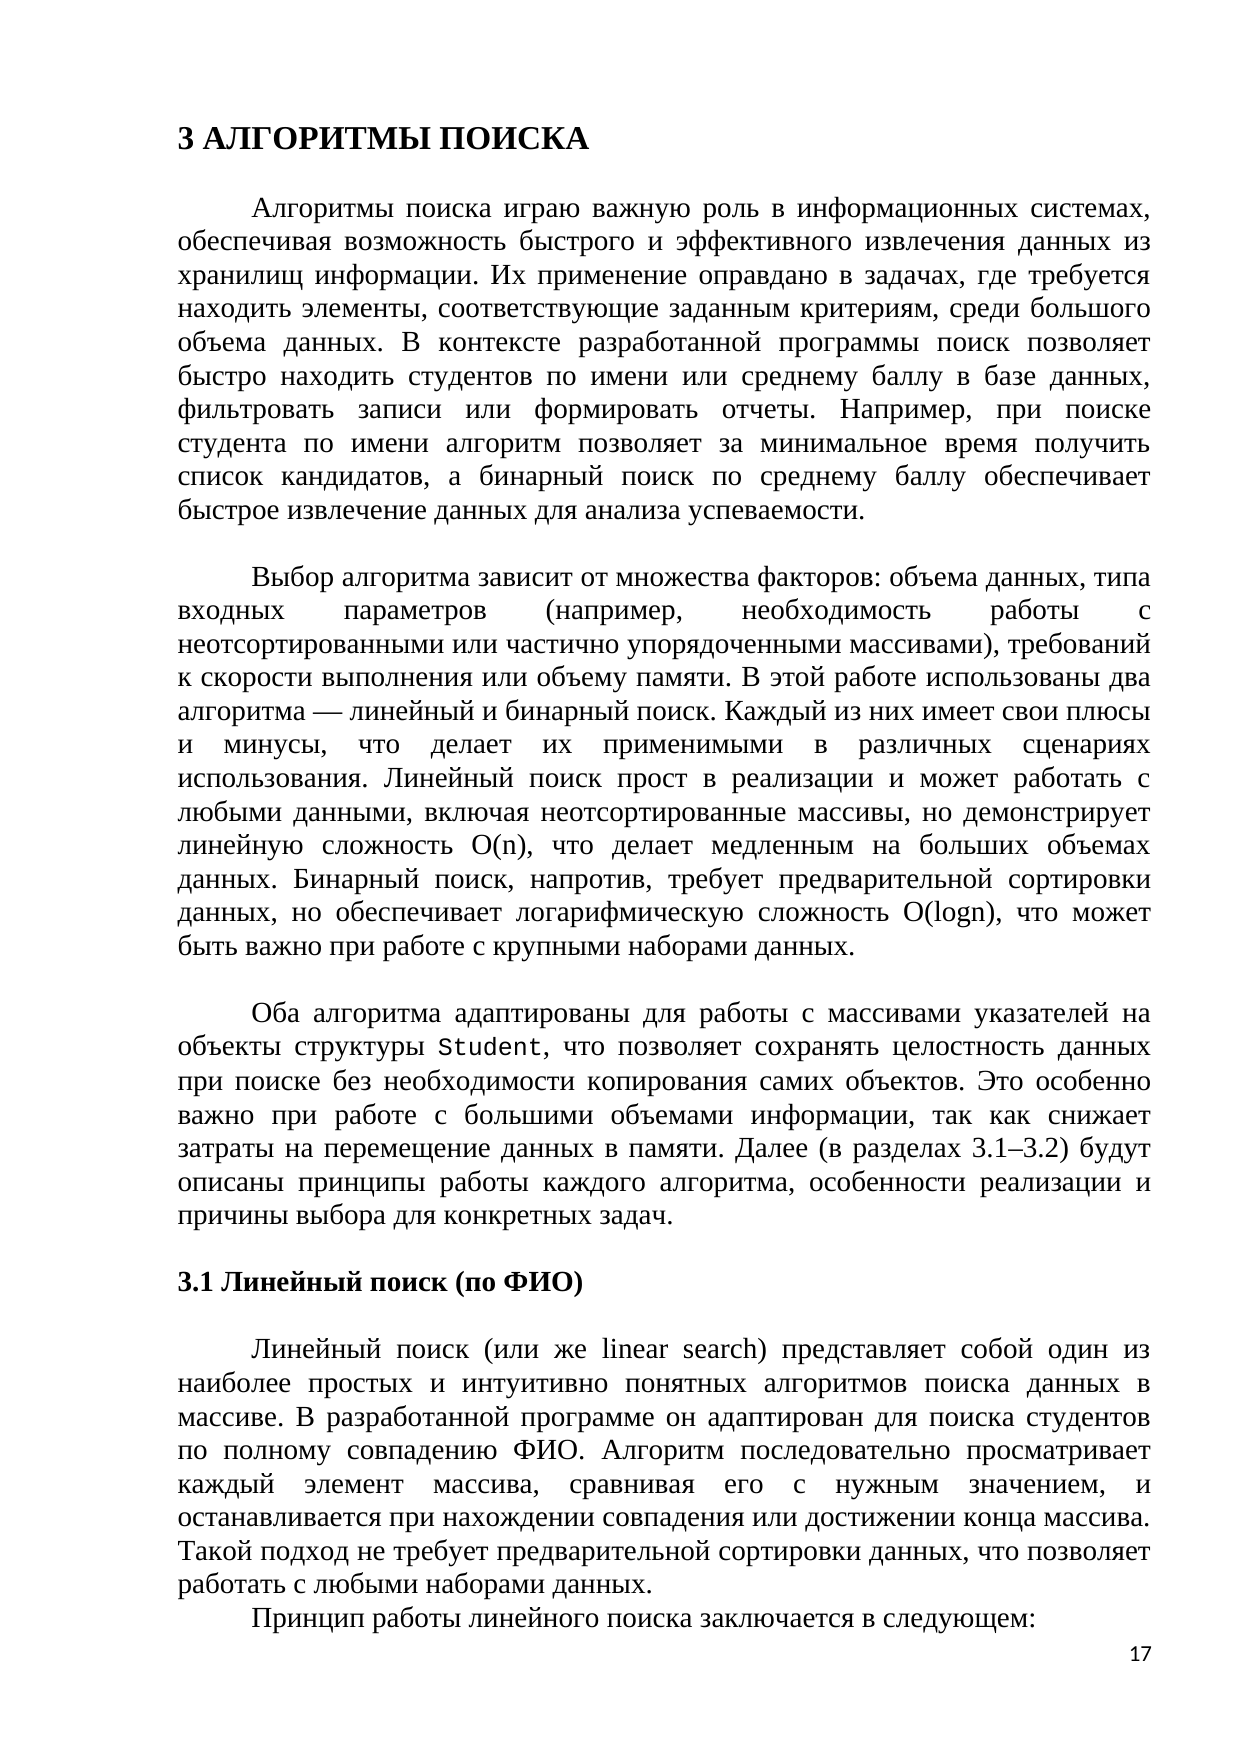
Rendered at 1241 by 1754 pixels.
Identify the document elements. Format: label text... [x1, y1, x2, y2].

text Выбор алгоритма зависит от множества факторов: объема данных, типа входных параметров (например, необходимость работы с неотсортированными или частично упорядоченными массивами), требований к скорости выполнения или объему памяти. В этой работе использованы два алгоритма — линейный и бинарный поиск. Каждый из них имеет свои плюсы и минусы, что делает их применимыми в различных сценариях использования. Линейный поиск прост в реализации и может работать с любыми данными, включая неотсортированные массивы, но демонстрирует линейную сложность O(n), что делает медленным на больших объемах данных. Бинарный поиск, напротив, требует предварительной сортировки данных, но обеспечивает логарифмическую сложность O(logn), что может быть важно при работе с крупными наборами данных. [177, 559, 1152, 961]
text Оба алгоритма адаптированы для работы с массивами указателей на объекты структуры Student, что позволяет сохранять целостность данных при поиске без необходимости копирования самих объектов. Это особенно важно при работе с большими объемами информации, так как снижает затраты на перемещение данных в памяти. Далее (в разделах 3.1–3.2) будут описаны принципы работы каждого алгоритма, особенности реализации и причины выбора для конкретных задач. [177, 995, 1152, 1231]
subtitle 3 Алгоритмы поиска [177, 118, 1152, 156]
text Линейный поиск (или же linear search) представляет собой один из наиболее простых и интуитивно понятных алгоритмов поиска данных в массиве. В разработанной программе он адаптирован для поиска студентов по полному совпадению ФИО. Алгоритм последовательно просматривает каждый элемент массива, сравнивая его с нужным значением, и останавливается при нахождении совпадения или достижении конца массива. Такой подход не требует предварительной сортировки данных, что позволяет работать с любыми наборами данных. [177, 1332, 1152, 1600]
text Принцип работы линейного поиска заключается в следующем: [177, 1600, 1152, 1633]
subtitle 3.1 Линейный поиск (по ФИО) [177, 1264, 1152, 1298]
text Алгоритмы поиска играю важную роль в информационных системах, обеспечивая возможность быстрого и эффективного извлечения данных из хранилищ информации. Их применение оправдано в задачах, где требуется находить элементы, соответствующие заданным критериям, среди большого объема данных. В контексте разработанной программы поиск позволяет быстро находить студентов по имени или среднему баллу в базе данных, фильтровать записи или формировать отчеты. Например, при поиске студента по имени алгоритм позволяет за минимальное время получить список кандидатов, а бинарный поиск по среднему баллу обеспечивает быстрое извлечение данных для анализа успеваемости. [177, 190, 1152, 525]
